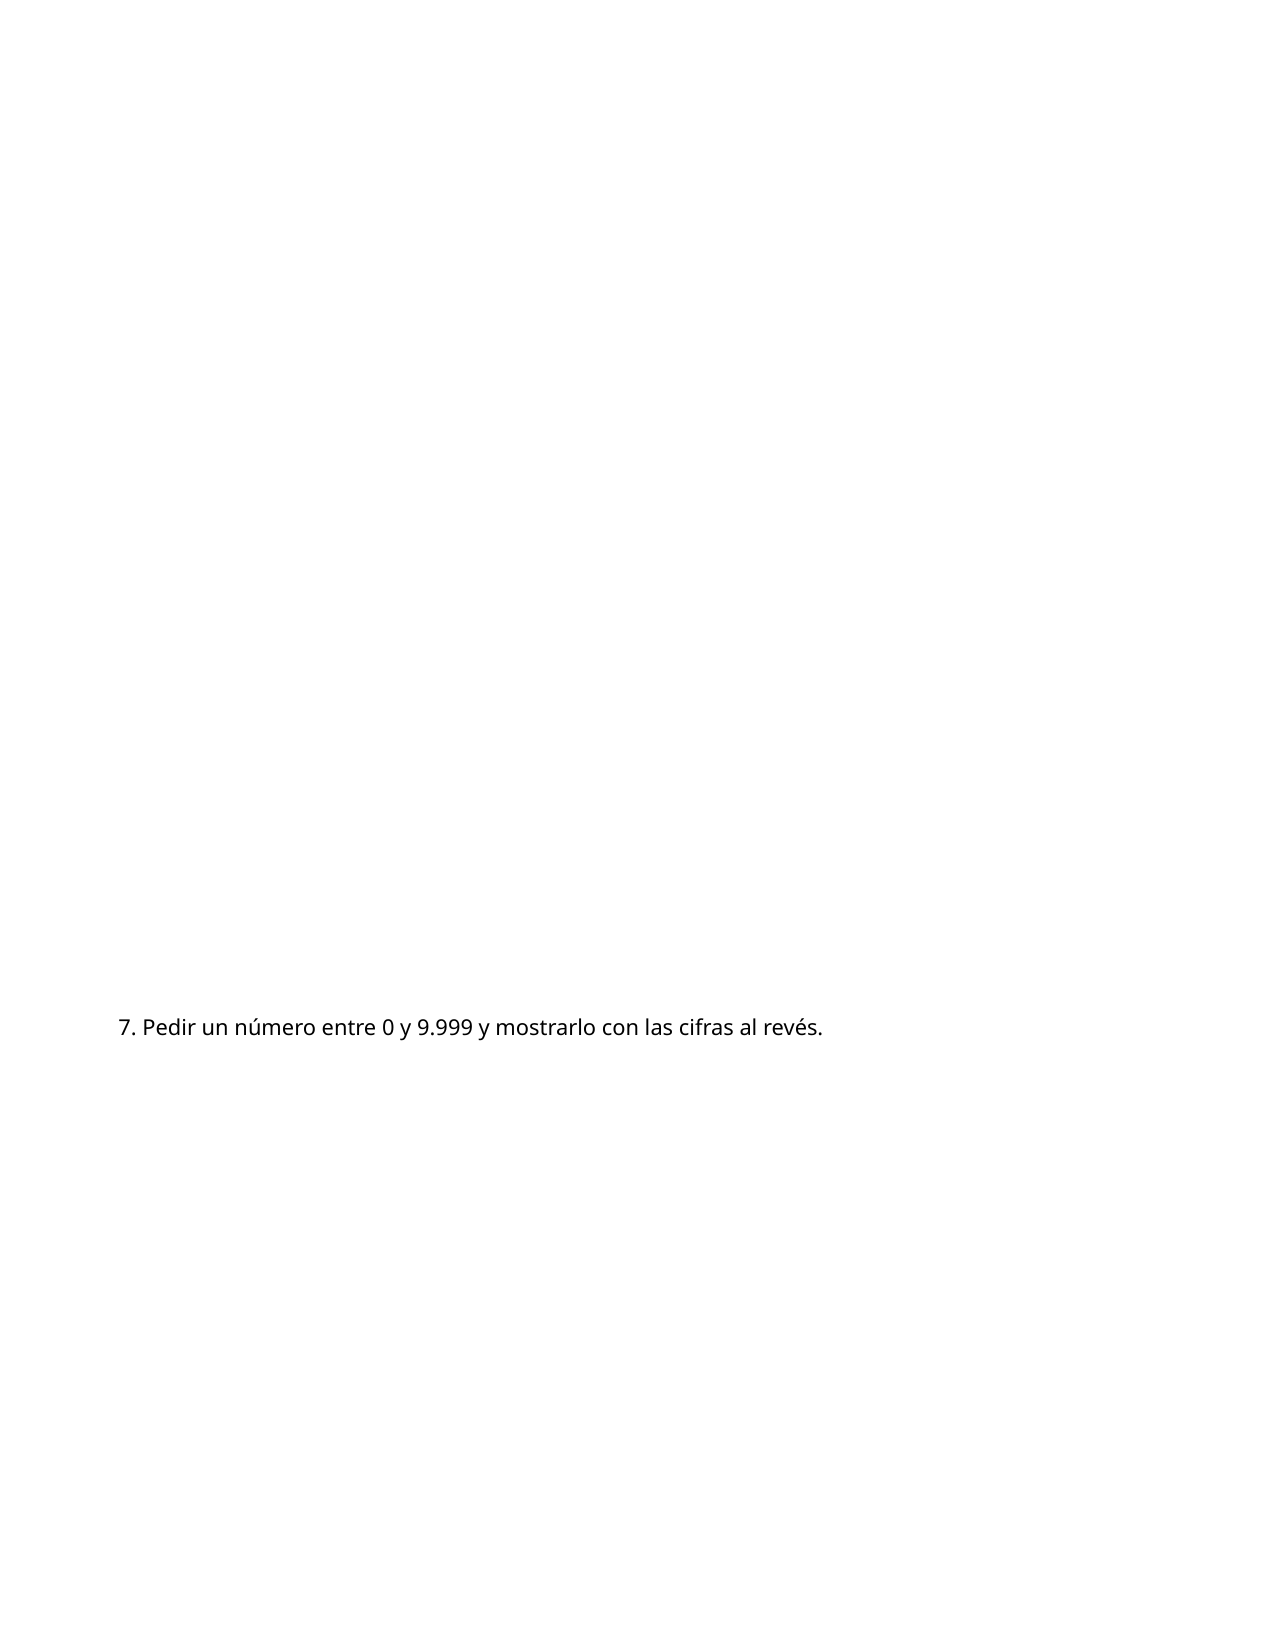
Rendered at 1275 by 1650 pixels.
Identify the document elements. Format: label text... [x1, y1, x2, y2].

text 7. Pedir un número entre 0 y 9.999 y mostrarlo con las cifras al revés. [118, 1012, 1157, 1042]
